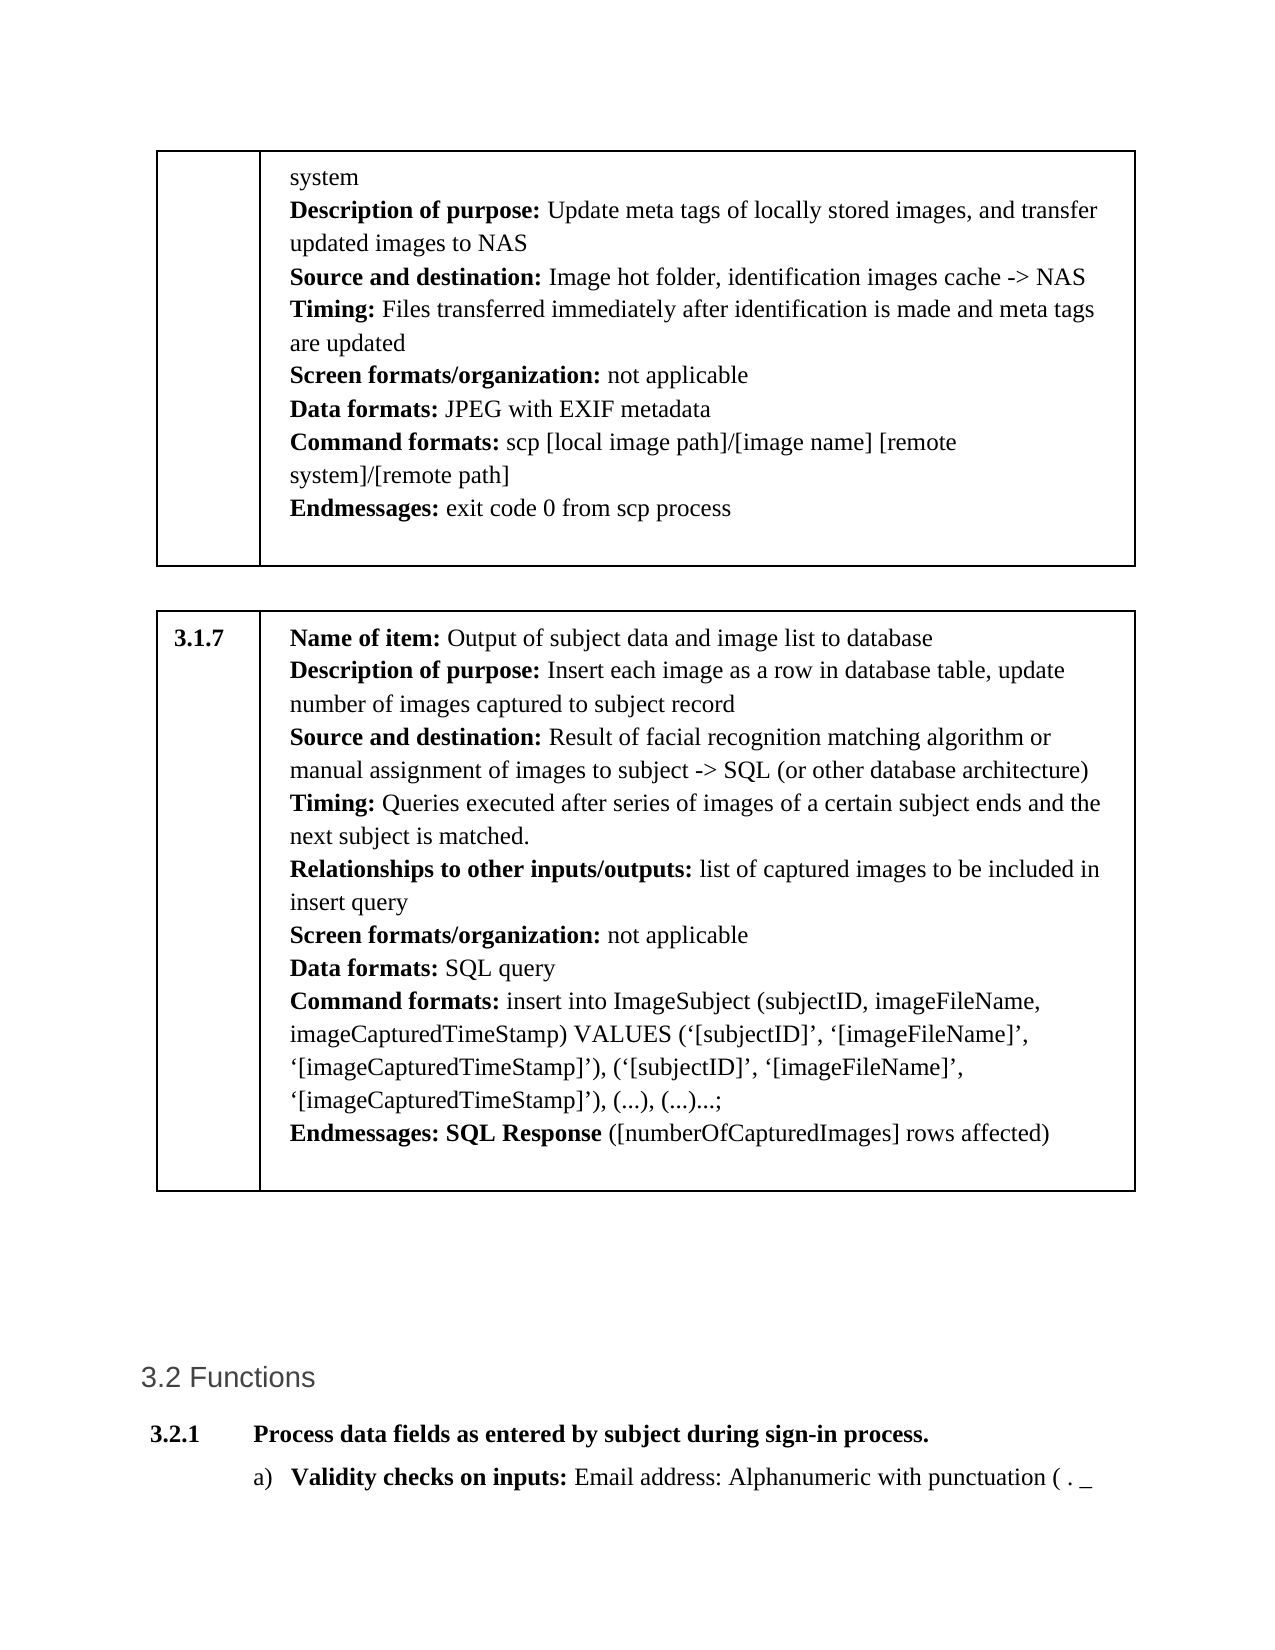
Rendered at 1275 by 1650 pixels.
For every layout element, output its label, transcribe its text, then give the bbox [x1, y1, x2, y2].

text 3.2.1 Process data fields as entered by subject during sign-in process. [150, 1419, 1125, 1447]
subtitle 3.2 Functions [141, 1360, 1125, 1393]
list Validity checks on inputs: Email address: Alphanumeric with punctuation ( . _ [253, 1462, 1125, 1491]
table_header Name of item: Output of subject data and image list to database Description of purpose: Insert each image as a row in database table, update number of images captured to subject record Source and destination: Result of facial recognition matching algorithm or manual assignment of images to subject -> SQL (or other database architecture) Timing: Queries executed after series of images of a certain subject ends and the next subject is matched. Relationships to other inputs/outputs: list of captured images to be included in insert query Screen formats/organization: not applicable Data formats: SQL query Command formats: insert into ImageSubject (subjectID, imageFileName, imageCapturedTimeStamp) VALUES (‘[subjectID]’, ‘[imageFileName]’, ‘[imageCapturedTimeStamp]’), (‘[subjectID]’, ‘[imageFileName]’, ‘[imageCapturedTimeStamp]’), (...), (...)...; Endmessages: SQL Response ([numberOfCapturedImages] rows affected) [261, 612, 1134, 1190]
table_header system Description of purpose: Update meta tags of locally stored images, and transfer updated images to NAS Source and destination: Image hot folder, identification images cache -> NAS Timing: Files transferred immediately after identification is made and meta tags are updated Screen formats/organization: not applicable Data formats: JPEG with EXIF metadata Command formats: scp [local image path]/[image name] [remote system]/[remote path] Endmessages: exit code 0 from scp process [261, 152, 1134, 565]
table_header [158, 152, 259, 565]
table_header 3.1.7 [158, 612, 259, 1190]
